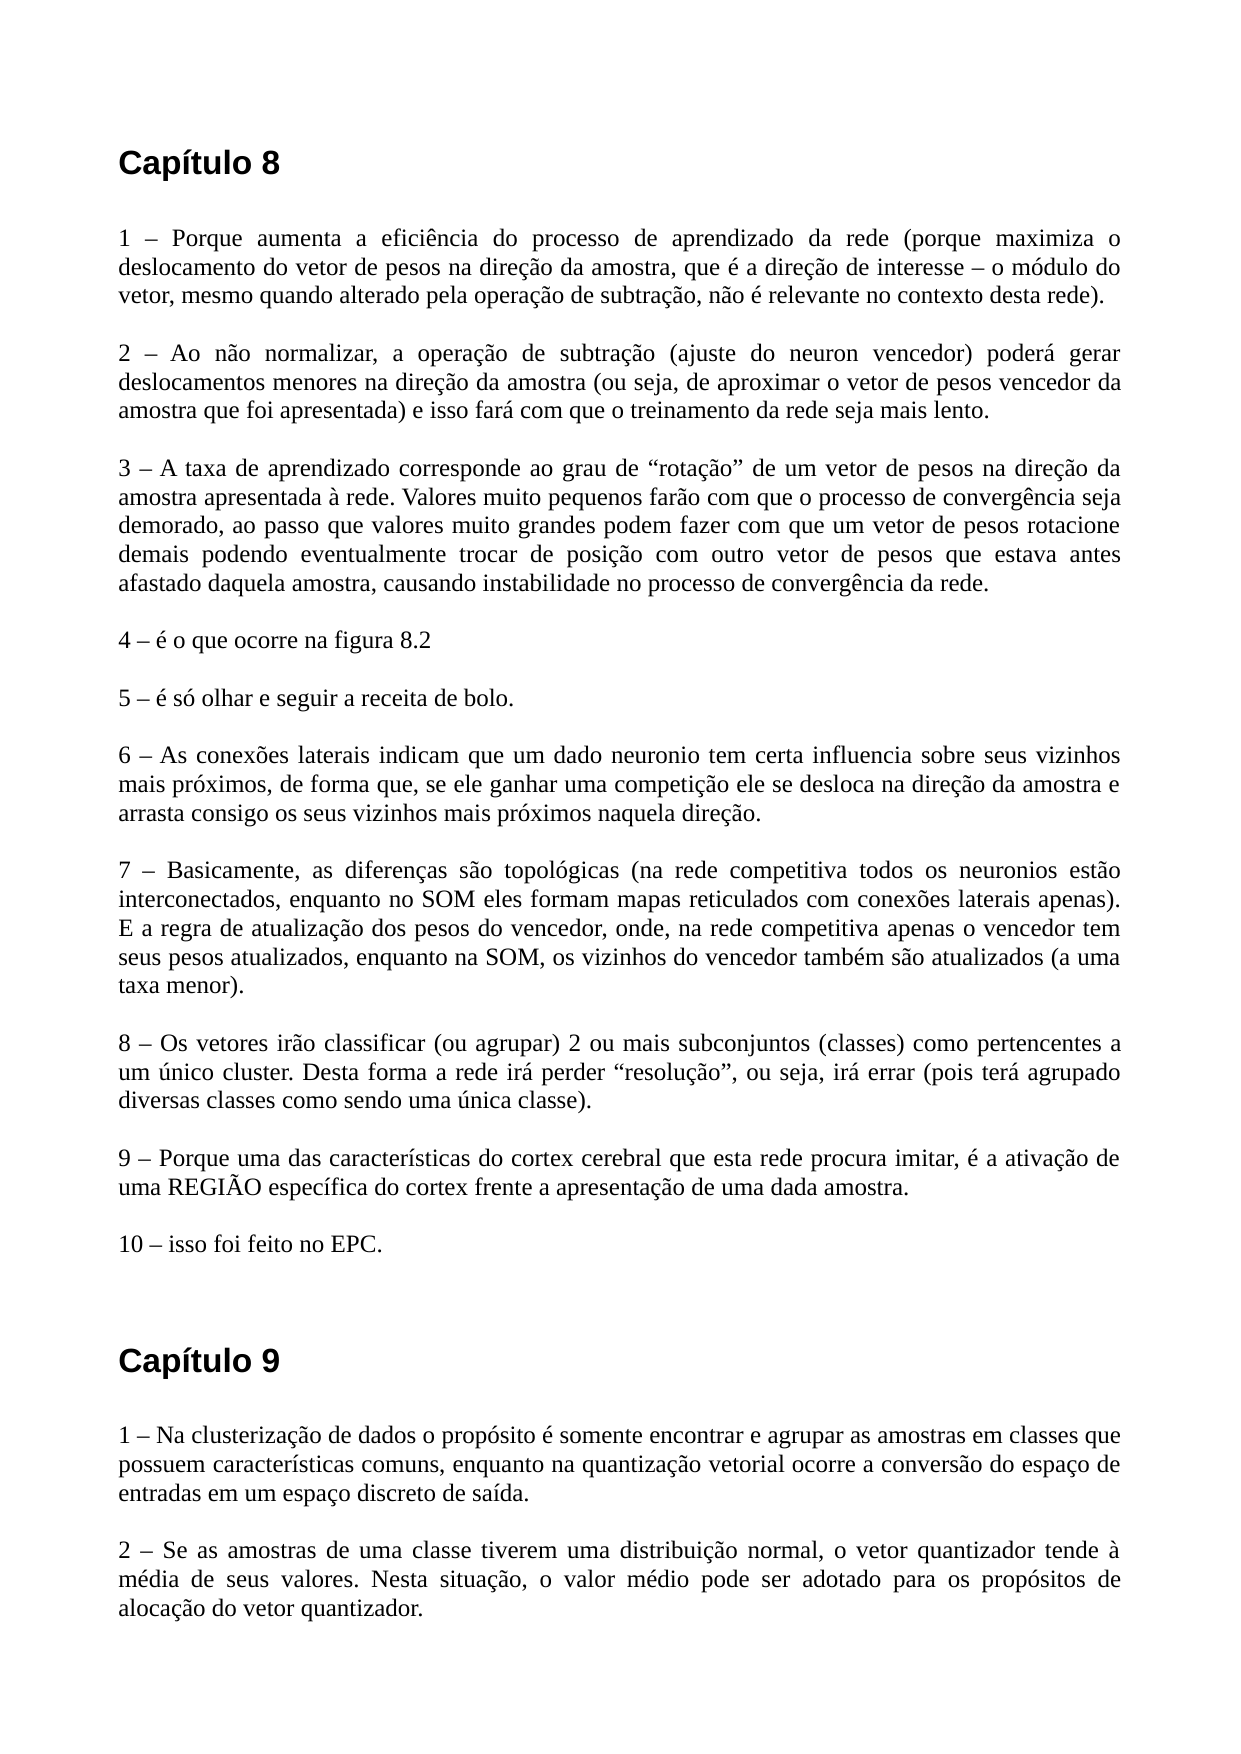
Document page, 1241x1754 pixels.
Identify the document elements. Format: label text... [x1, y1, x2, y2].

text 1 – Porque aumenta a eficiência do processo de aprendizado da rede (porque maximiza o deslocamento do vetor de pesos na direção da amostra, que é a direção de interesse – o módulo do vetor, mesmo quando alterado pela operação de subtração, não é relevante no contexto desta rede). [118, 223, 1122, 309]
text 5 – é só olhar e seguir a receita de bolo. [118, 683, 1122, 712]
subtitle Capítulo 9 [118, 1341, 1122, 1379]
text 6 – As conexões laterais indicam que um dado neuronio tem certa influencia sobre seus vizinhos mais próximos, de forma que, se ele ganhar uma competição ele se desloca na direção da amostra e arrasta consigo os seus vizinhos mais próximos naquela direção. [118, 741, 1122, 827]
text 8 – Os vetores irão classificar (ou agrupar) 2 ou mais subconjuntos (classes) como pertencentes a um único cluster. Desta forma a rede irá perder “resolução”, ou seja, irá errar (pois terá agrupado diversas classes como sendo uma única classe). [118, 1028, 1122, 1114]
text 10 – isso foi feito no EPC. [118, 1229, 1122, 1258]
text 2 – Se as amostras de uma classe tiverem uma distribuição normal, o vetor quantizador tende à média de seus valores. Nesta situação, o valor médio pode ser adotado para os propósitos de alocação do vetor quantizador. [118, 1535, 1122, 1622]
text 9 – Porque uma das características do cortex cerebral que esta rede procura imitar, é a ativação de uma REGIÃO específica do cortex frente a apresentação de uma dada amostra. [118, 1143, 1122, 1201]
subtitle Capítulo 8 [118, 143, 1122, 182]
text 4 – é o que ocorre na figura 8.2 [118, 626, 1122, 654]
text 2 – Ao não normalizar, a operação de subtração (ajuste do neuron vencedor) poderá gerar deslocamentos menores na direção da amostra (ou seja, de aproximar o vetor de pesos vencedor da amostra que foi apresentada) e isso fará com que o treinamento da rede seja mais lento. [118, 338, 1122, 424]
text 7 – Basicamente, as diferenças são topológicas (na rede competitiva todos os neuronios estão interconectados, enquanto no SOM eles formam mapas reticulados com conexões laterais apenas). E a regra de atualização dos pesos do vencedor, onde, na rede competitiva apenas o vencedor tem seus pesos atualizados, enquanto na SOM, os vizinhos do vencedor também são atualizados (a uma taxa menor). [118, 856, 1122, 999]
text 1 – Na clusterização de dados o propósito é somente encontrar e agrupar as amostras em classes que possuem características comuns, enquanto na quantização vetorial ocorre a conversão do espaço de entradas em um espaço discreto de saída. [118, 1420, 1122, 1507]
text 3 – A taxa de aprendizado corresponde ao grau de “rotação” de um vetor de pesos na direção da amostra apresentada à rede. Valores muito pequenos farão com que o processo de convergência seja demorado, ao passo que valores muito grandes podem fazer com que um vetor de pesos rotacione demais podendo eventualmente trocar de posição com outro vetor de pesos que estava antes afastado daquela amostra, causando instabilidade no processo de convergência da rede. [118, 453, 1122, 597]
